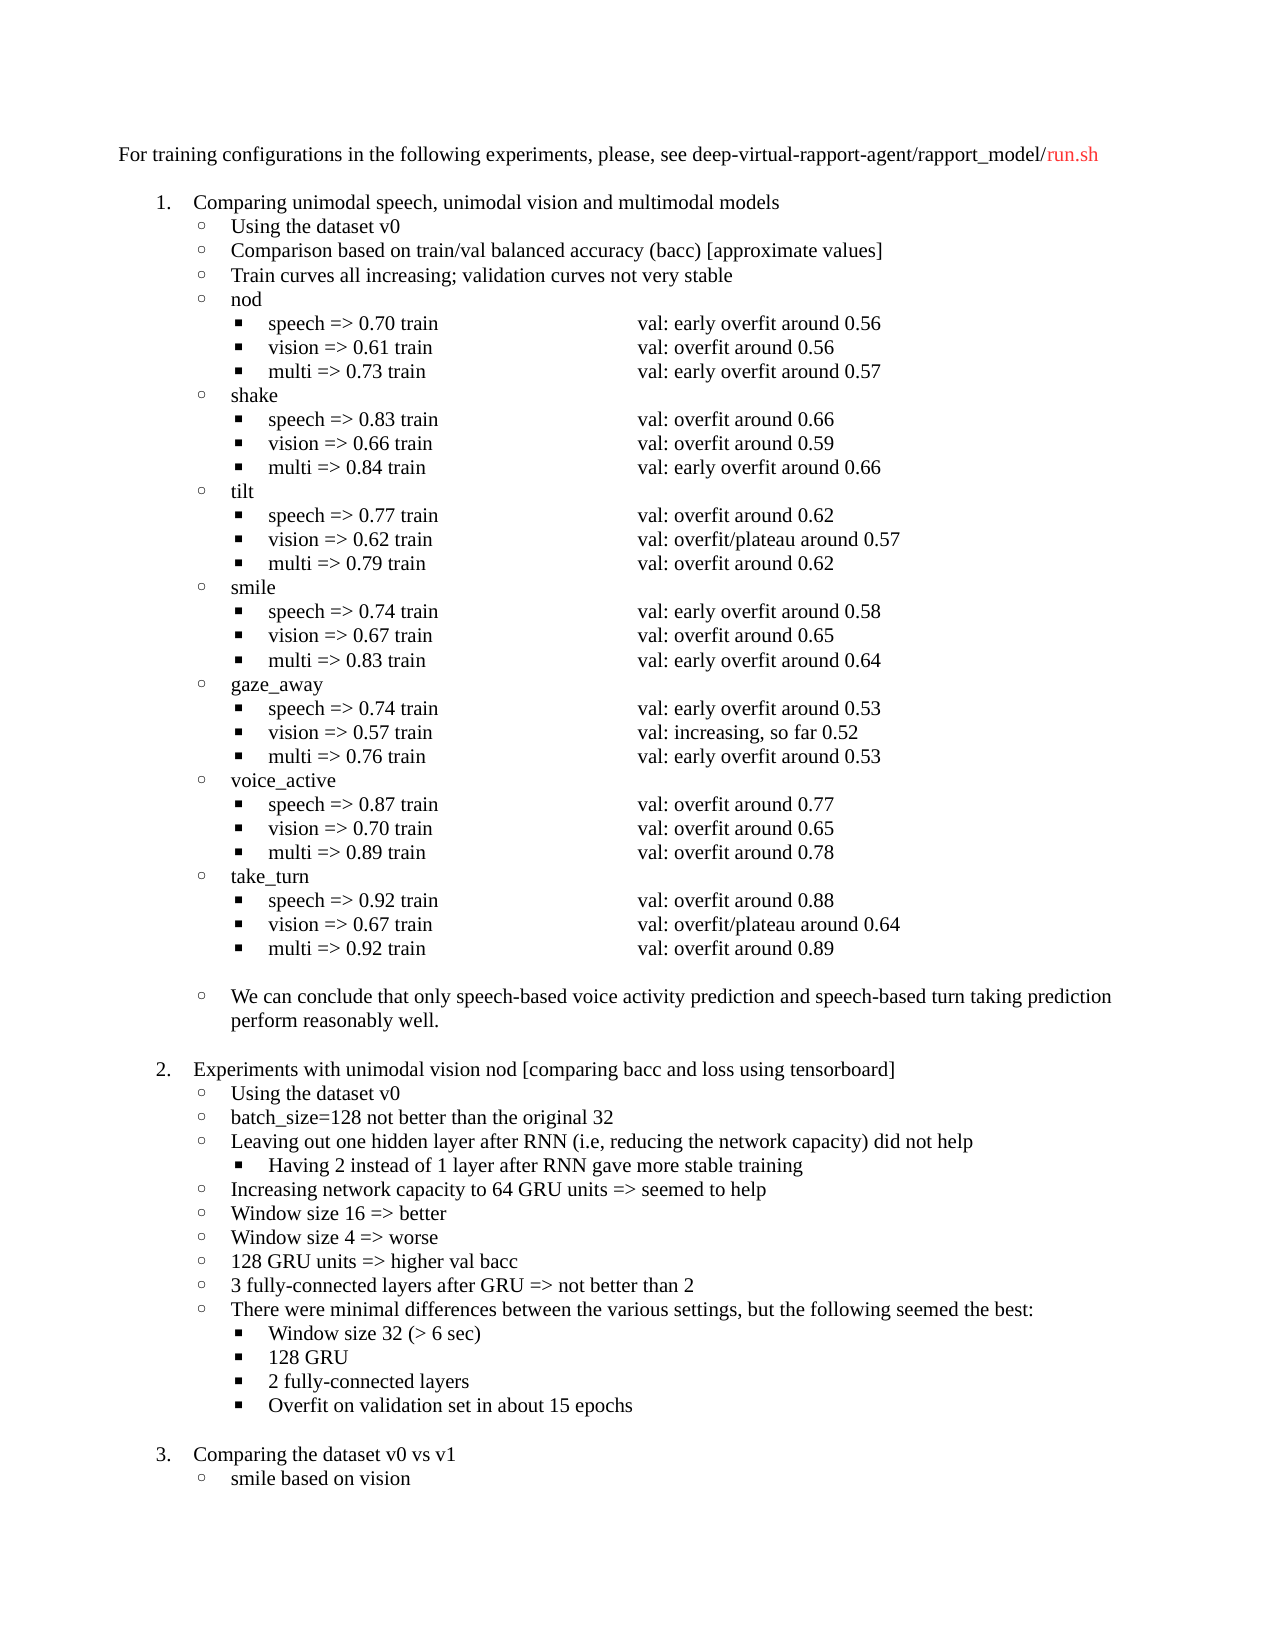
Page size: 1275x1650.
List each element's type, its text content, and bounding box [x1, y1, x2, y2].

list Increasing network capacity to 64 GRU units => seemed to help [193, 1177, 1157, 1201]
list multi => 0.76 train val: early overfit around 0.53 [231, 744, 1157, 768]
list speech => 0.70 train val: early overfit around 0.56 [231, 311, 1157, 335]
list speech => 0.92 train val: overfit around 0.88 [231, 888, 1157, 912]
list multi => 0.83 train val: early overfit around 0.64 [231, 647, 1157, 672]
list take_turn [193, 864, 1157, 888]
list Comparing the dataset v0 vs v1 [156, 1442, 1157, 1466]
list 128 GRU units => higher val bacc [193, 1249, 1157, 1273]
list vision => 0.67 train val: overfit/plateau around 0.64 [231, 912, 1157, 936]
list speech => 0.74 train val: early overfit around 0.53 [231, 696, 1157, 720]
list multi => 0.73 train val: early overfit around 0.57 [231, 359, 1157, 383]
list multi => 0.89 train val: overfit around 0.78 [231, 840, 1157, 864]
list vision => 0.61 train val: overfit around 0.56 [231, 335, 1157, 359]
list Comparing unimodal speech, unimodal vision and multimodal models [156, 190, 1157, 214]
list batch_size=128 not better than the original 32 [193, 1105, 1157, 1129]
list speech => 0.83 train val: overfit around 0.66 [231, 407, 1157, 431]
list multi => 0.84 train val: early overfit around 0.66 [231, 455, 1157, 479]
list 3 fully-connected layers after GRU => not better than 2 [193, 1273, 1157, 1297]
list We can conclude that only speech-based voice activity prediction and speech-based turn taking prediction perform reasonably well. [193, 984, 1157, 1032]
list There were minimal differences between the various settings, but the following seemed the best: [193, 1297, 1157, 1321]
list vision => 0.66 train val: overfit around 0.59 [231, 431, 1157, 455]
list voice_active [193, 768, 1157, 792]
list smile based on vision [193, 1466, 1157, 1490]
list nod [193, 287, 1157, 311]
list Window size 32 (> 6 sec) [231, 1321, 1157, 1345]
list vision => 0.62 train val: overfit/plateau around 0.57 [231, 527, 1157, 551]
list speech => 0.87 train val: overfit around 0.77 [231, 792, 1157, 816]
list multi => 0.92 train val: overfit around 0.89 [231, 936, 1157, 984]
list gaze_away [193, 672, 1157, 696]
list Experiments with unimodal vision nod [comparing bacc and loss using tensorboard] [156, 1057, 1157, 1081]
list vision => 0.67 train val: overfit around 0.65 [231, 623, 1157, 647]
list speech => 0.74 train val: early overfit around 0.58 [231, 599, 1157, 623]
list 128 GRU [231, 1345, 1157, 1369]
list Overfit on validation set in about 15 epochs [231, 1393, 1157, 1417]
list tilt [193, 479, 1157, 503]
list Window size 4 => worse [193, 1225, 1157, 1249]
text For training configurations in the following experiments, please, see deep-virtual-rapport-agent/rapport_model/run.sh [118, 142, 1157, 166]
list smile [193, 575, 1157, 599]
list multi => 0.79 train val: overfit around 0.62 [231, 551, 1157, 575]
list Comparison based on train/val balanced accuracy (bacc) [approximate values] [193, 238, 1157, 262]
list Using the dataset v0 [193, 214, 1157, 238]
list vision => 0.70 train val: overfit around 0.65 [231, 816, 1157, 840]
list Having 2 instead of 1 layer after RNN gave more stable training [231, 1153, 1157, 1177]
list Window size 16 => better [193, 1201, 1157, 1225]
list shake [193, 383, 1157, 407]
list 2 fully-connected layers [231, 1369, 1157, 1393]
list Using the dataset v0 [193, 1081, 1157, 1105]
list Train curves all increasing; validation curves not very stable [193, 262, 1157, 287]
list vision => 0.57 train val: increasing, so far 0.52 [231, 720, 1157, 744]
list speech => 0.77 train val: overfit around 0.62 [231, 503, 1157, 527]
list Leaving out one hidden layer after RNN (i.e, reducing the network capacity) did not help [193, 1129, 1157, 1153]
